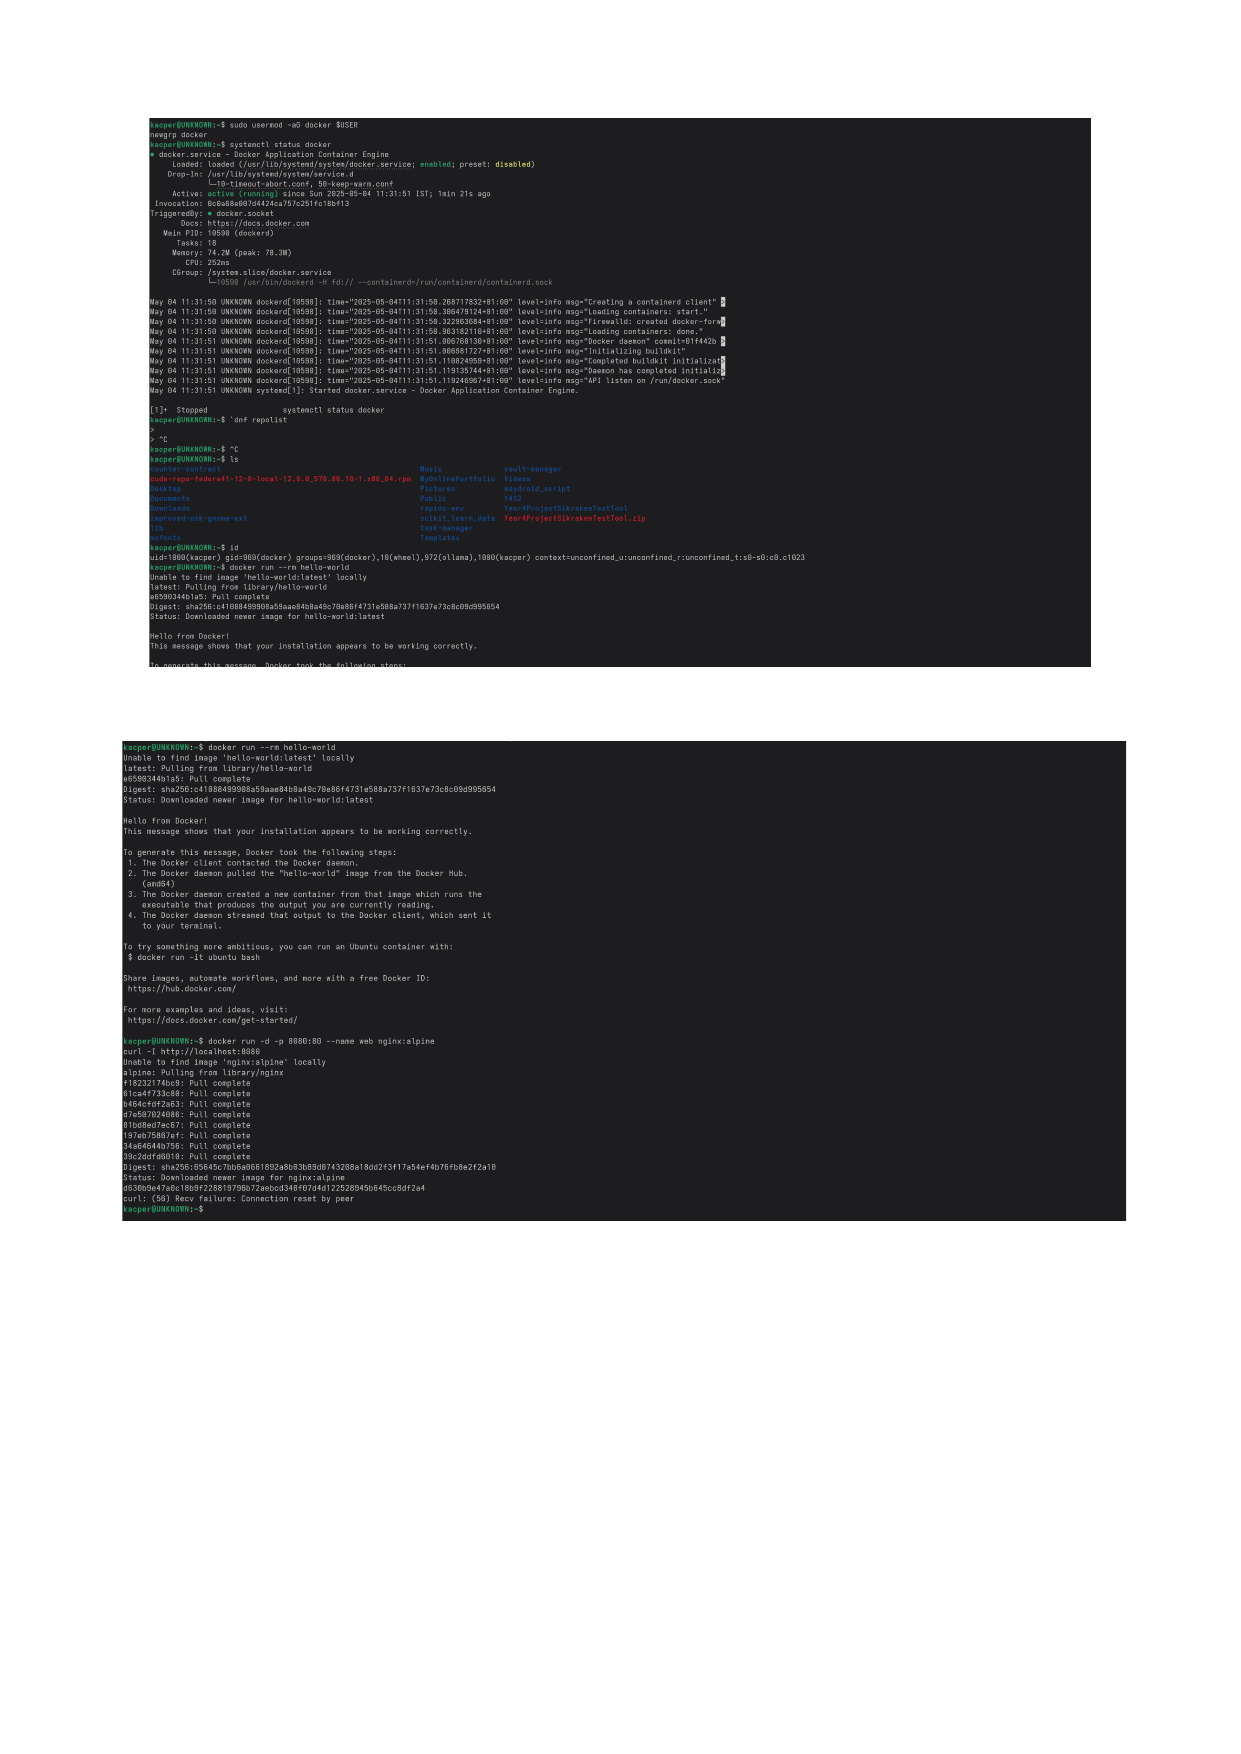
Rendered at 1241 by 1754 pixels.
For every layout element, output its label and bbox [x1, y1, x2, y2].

picture [122, 741, 1127, 1221]
picture [149, 118, 1091, 667]
